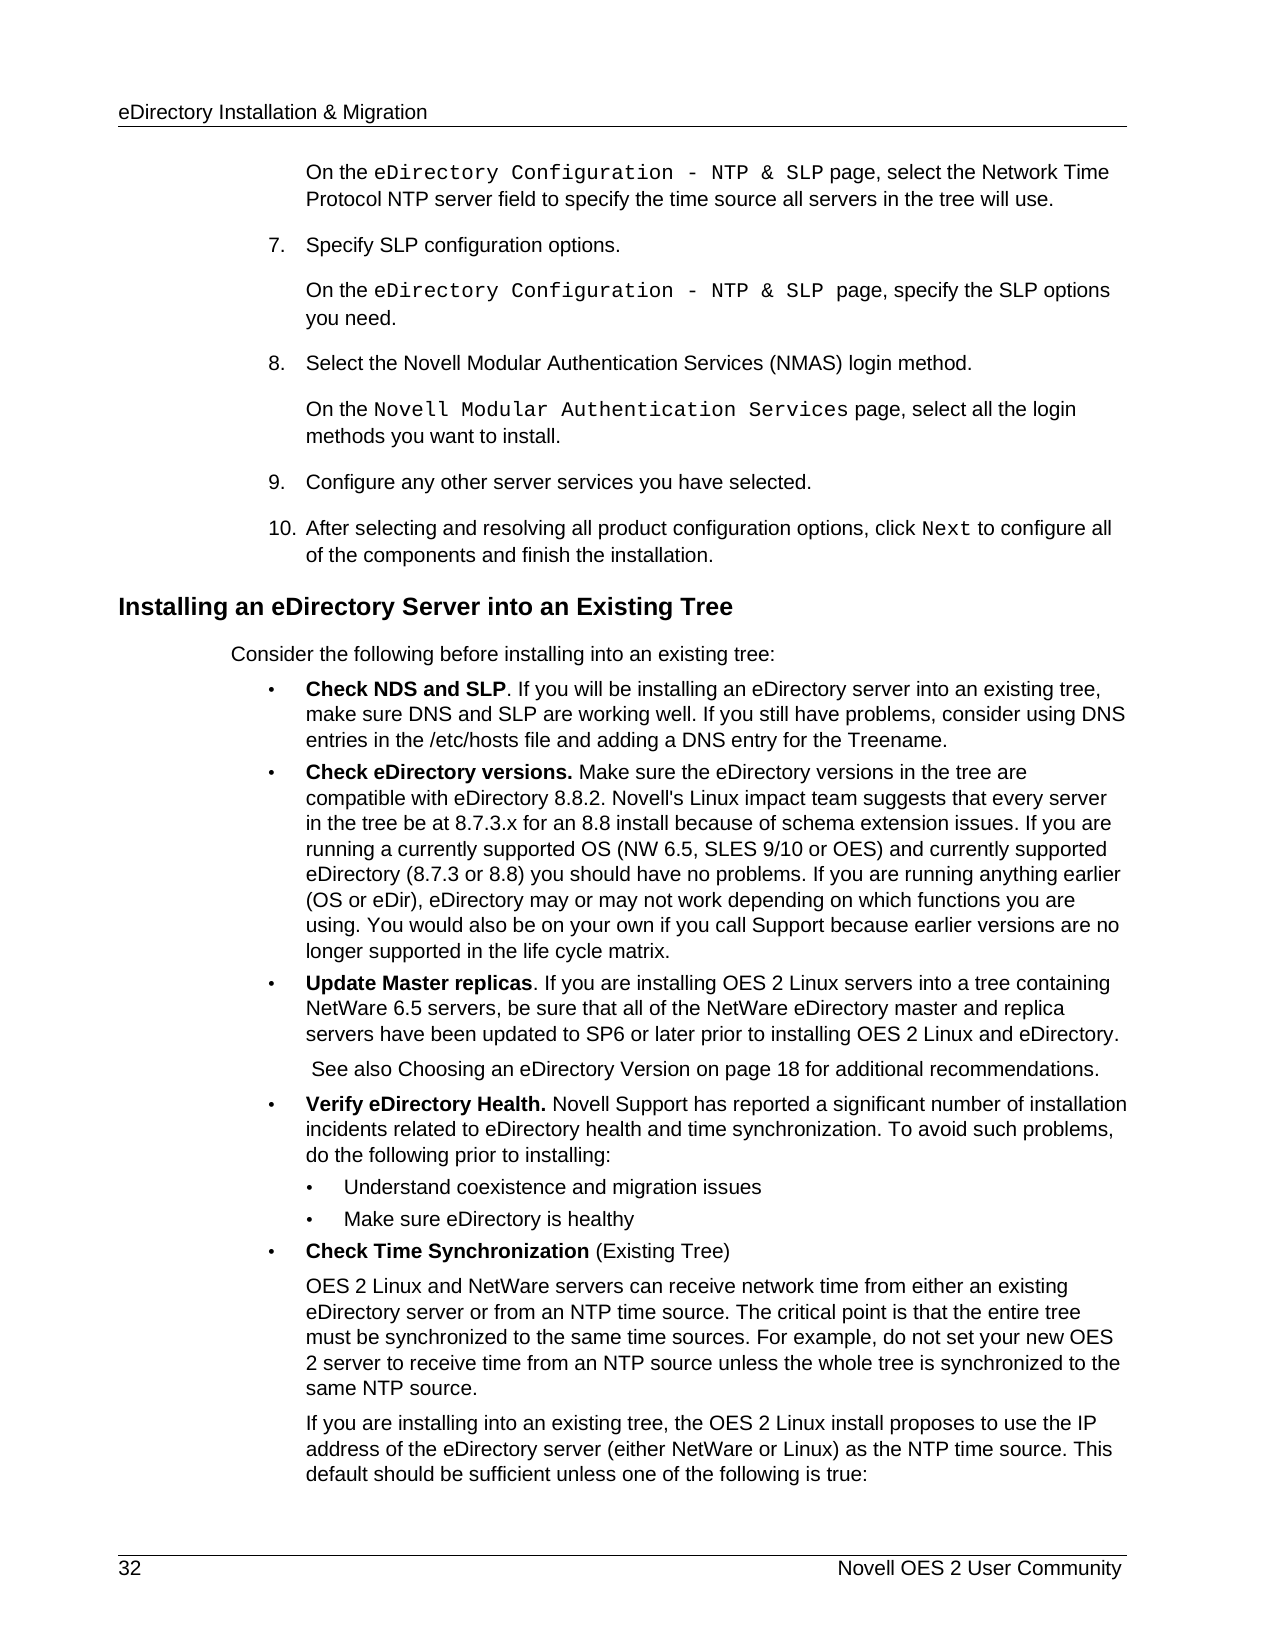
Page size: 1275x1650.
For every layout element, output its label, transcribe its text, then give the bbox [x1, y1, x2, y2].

list On the eDirectory Configuration - NTP & SLP page, specify the SLP options you need. [268, 279, 1127, 330]
list After selecting and resolving all product configuration options, click Next to configure all of the components and finish the installation. [268, 516, 1127, 567]
list Understand coexistence and migration issues [306, 1176, 1127, 1199]
list Check NDS and SLP. If you will be installing an eDirectory server into an existing tree, make sure DNS and SLP are working well. If you still have problems, consider using DNS entries in the /etc/hosts file and adding a DNS entry for the Treename. [268, 678, 1127, 752]
list Configure any other server services you have selected. [268, 471, 1127, 494]
list Select the Novell Modular Authentication Services (NMAS) login method. [268, 352, 1127, 375]
list On the Novell Modular Authentication Services page, select all the login methods you want to install. [268, 398, 1127, 448]
list Update Master replicas. If you are installing OES 2 Linux servers into a tree containing NetWare 6.5 servers, be sure that all of the NetWare eDirectory master and replica servers have been updated to SP6 or later prior to installing OES 2 Linux and eDirectory. [268, 971, 1127, 1046]
text If you are installing into an existing tree, the OES 2 Linux install proposes to use the IP address of the eDirectory server (either NetWare or Linux) as the NTP time source. This default should be sufficient unless one of the following is true: [306, 1412, 1127, 1486]
list Check Time Synchronization (Existing Tree) [268, 1240, 1127, 1263]
list Check eDirectory versions. Make sure the eDirectory versions in the tree are compatible with eDirectory 8.8.2. Novell's Linux impact team suggests that every server in the tree be at 8.7.3.x for an 8.8 install because of schema extension issues. If you are running a currently supported OS (NW 6.5, SLES 9/10 or OES) and currently supported eDirectory (8.7.3 or 8.8) you should have no problems. If you are running anything earlier (OS or eDir), eDirectory may or may not work depending on which functions you are using. You would also be on your own if you call Support because earlier versions are no longer supported in the life cycle matrix. [268, 761, 1127, 963]
text OES 2 Linux and NetWare servers can receive network time from either an existing eDirectory server or from an NTP time source. The critical point is that the entire tree must be synchronized to the same time sources. For example, do not set your new OES 2 server to receive time from an NTP source unless the whole tree is synchronized to the same NTP source. [306, 1275, 1127, 1400]
subtitle Installing an eDirectory Server into an Existing Tree [118, 592, 1127, 620]
list Verify eDirectory Health. Novell Support has reported a significant number of installation incidents related to eDirectory health and time synchronization. To avoid such problems, do the following prior to installing: [268, 1092, 1127, 1167]
list On the eDirectory Configuration - NTP & SLP page, select the Network Time Protocol NTP server field to specify the time source all servers in the tree will use. [268, 161, 1127, 211]
text See also Choosing an eDirectory Version on page 18 for additional recommendations. [306, 1057, 1127, 1081]
list Specify SLP configuration options. [268, 233, 1127, 257]
list Make sure eDirectory is healthy [306, 1208, 1127, 1231]
text Consider the following before installing into an existing tree: [231, 643, 1127, 666]
